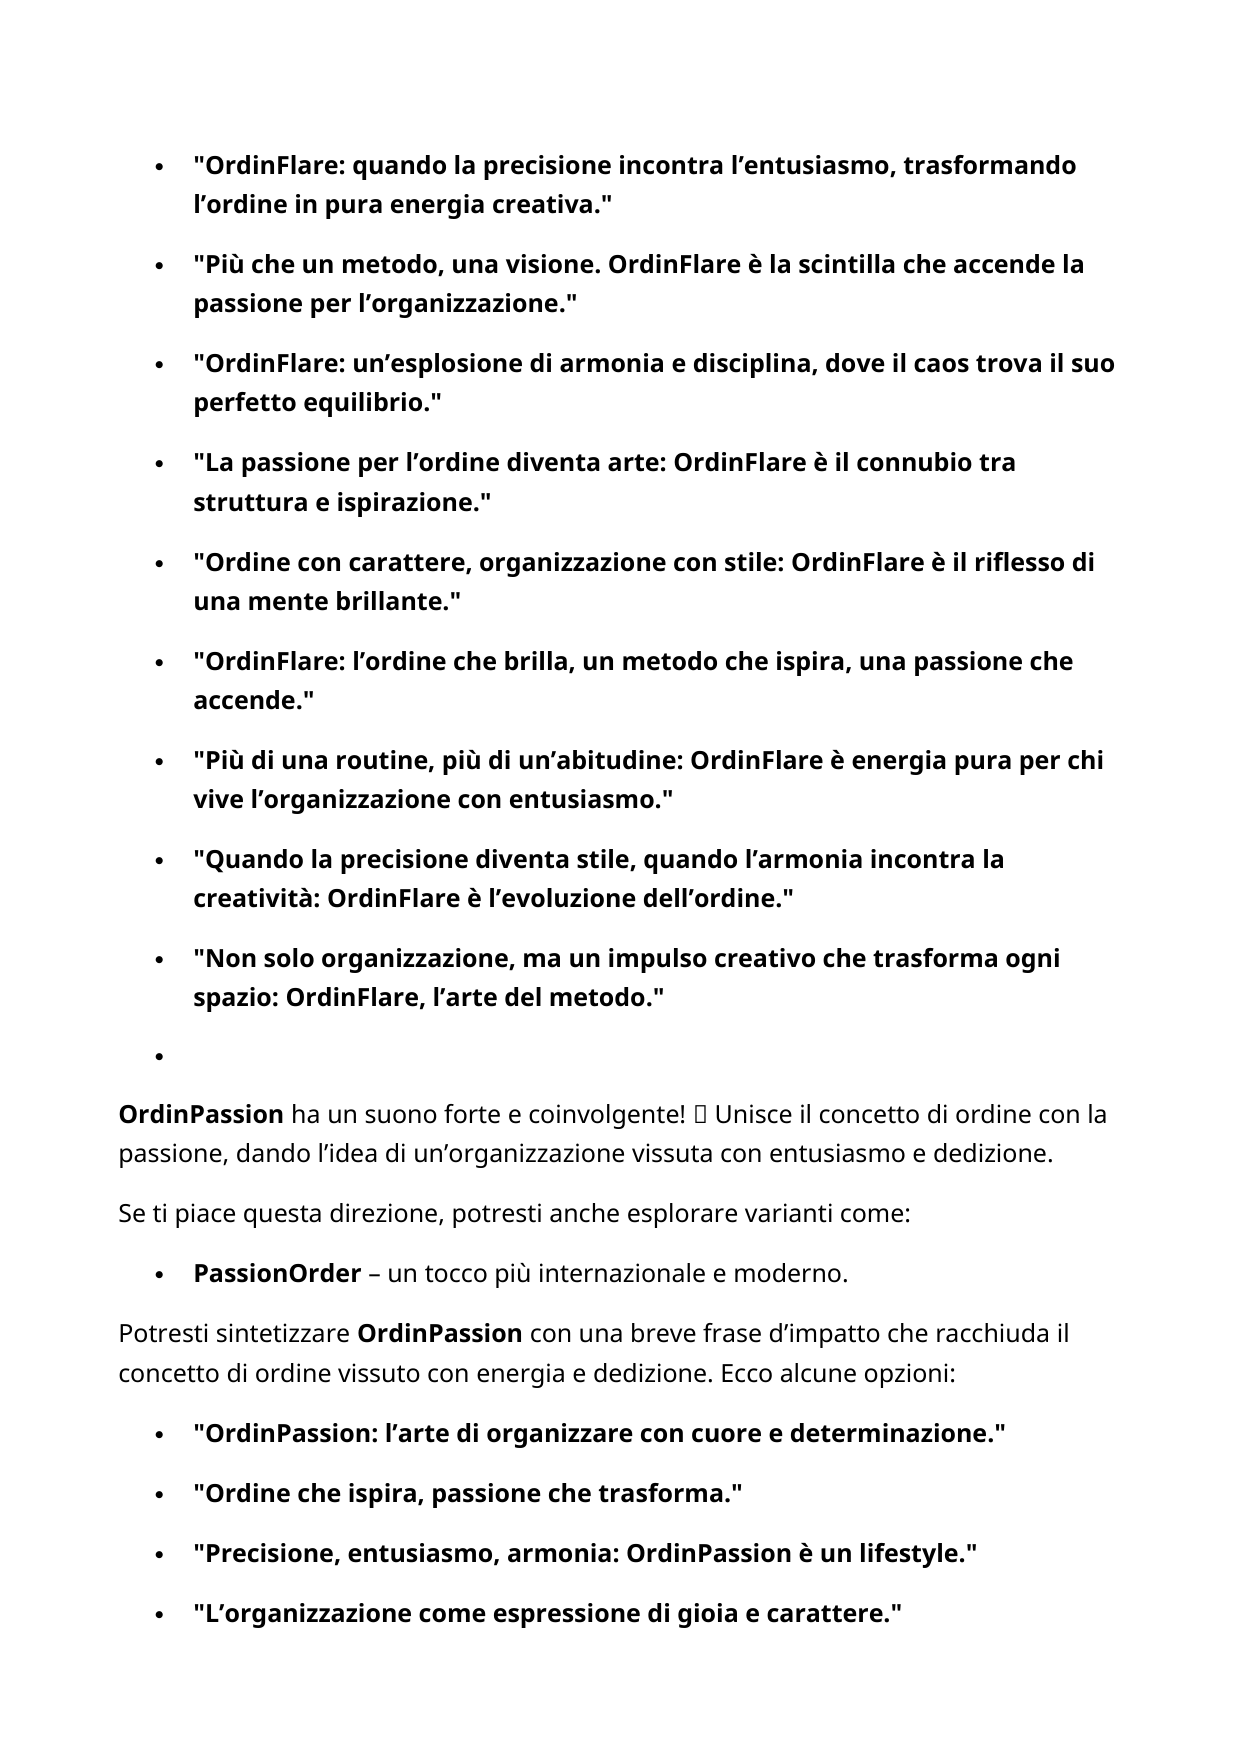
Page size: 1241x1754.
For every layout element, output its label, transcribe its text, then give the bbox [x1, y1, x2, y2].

list "Più che un metodo, una visione. OrdinFlare è la scintilla che accende la passione per l’organizzazione." [156, 247, 1122, 320]
list "Più di una routine, più di un’abitudine: OrdinFlare è energia pura per chi vive l’organizzazione con entusiasmo." [156, 743, 1122, 816]
list "OrdinFlare: un’esplosione di armonia e disciplina, dove il caos trova il suo perfetto equilibrio." [156, 346, 1122, 419]
list "Ordine che ispira, passione che trasforma." [156, 1475, 1122, 1509]
list "Quando la precisione diventa stile, quando l’armonia incontra la creatività: OrdinFlare è l’evoluzione dell’ordine." [156, 842, 1122, 915]
text Se ti piace questa direzione, potresti anche esplorare varianti come: [118, 1196, 1122, 1230]
list "L’organizzazione come espressione di gioia e carattere." [156, 1595, 1122, 1629]
list "Ordine con carattere, organizzazione con stile: OrdinFlare è il riflesso di una mente brillante." [156, 544, 1122, 617]
list "Precisione, entusiasmo, armonia: OrdinPassion è un lifestyle." [156, 1535, 1122, 1569]
list PassionOrder – un tocco più internazionale e moderno. [156, 1256, 1122, 1290]
list "OrdinPassion: l’arte di organizzare con cuore e determinazione." [156, 1415, 1122, 1449]
list "Non solo organizzazione, ma un impulso creativo che trasforma ogni spazio: OrdinFlare, l’arte del metodo." [156, 941, 1122, 1014]
list "OrdinFlare: l’ordine che brilla, un metodo che ispira, una passione che accende." [156, 643, 1122, 717]
text Potresti sintetizzare OrdinPassion con una breve frase d’impatto che racchiuda il concetto di ordine vissuto con energia e dedizione. Ecco alcune opzioni: [118, 1316, 1122, 1389]
list "OrdinFlare: quando la precisione incontra l’entusiasmo, trasformando l’ordine in pura energia creativa." [156, 148, 1122, 221]
list "La passione per l’ordine diventa arte: OrdinFlare è il connubio tra struttura e ispirazione." [156, 445, 1122, 518]
text OrdinPassion ha un suono forte e coinvolgente! 🔥 Unisce il concetto di ordine con la passione, dando l’idea di un’organizzazione vissuta con entusiasmo e dedizione. [118, 1097, 1122, 1170]
